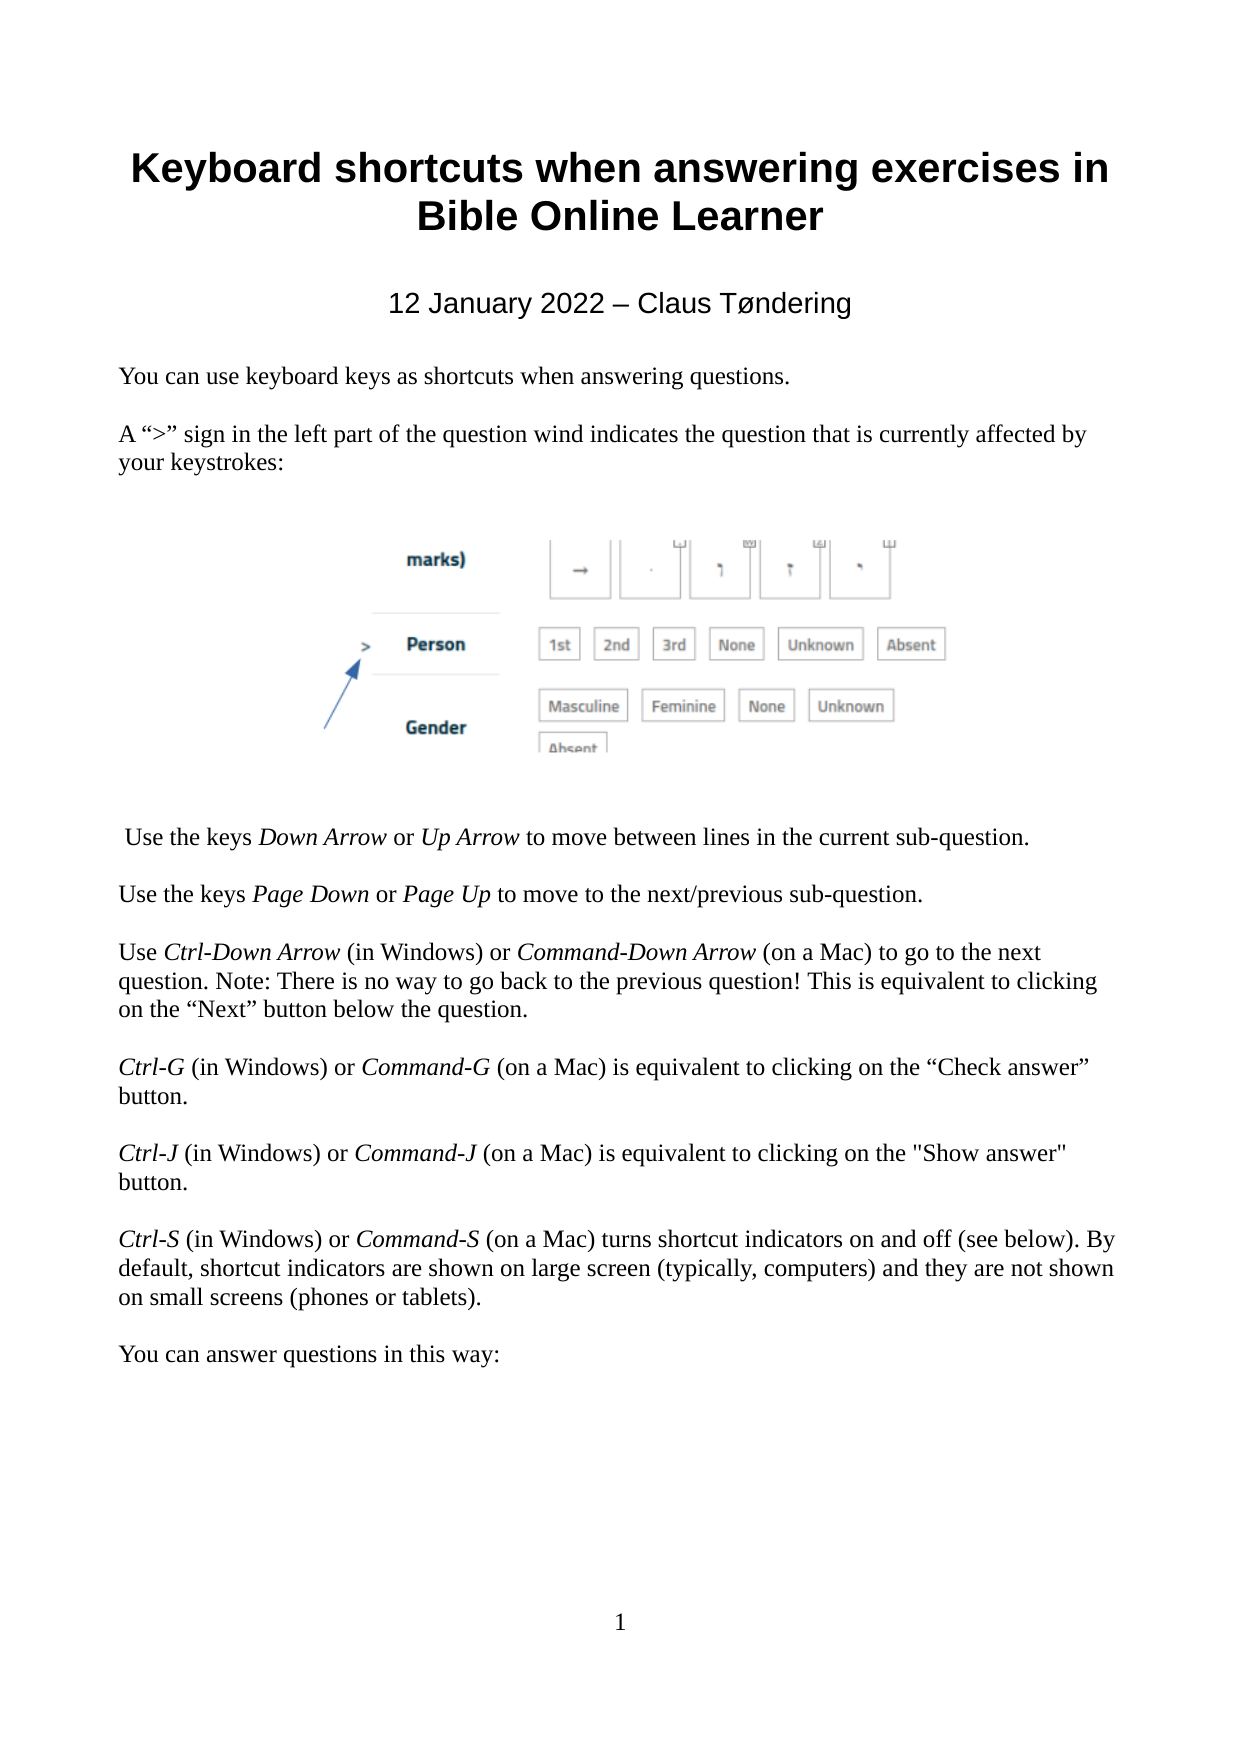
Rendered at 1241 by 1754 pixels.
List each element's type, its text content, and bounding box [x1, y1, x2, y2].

text Use Ctrl-Down Arrow (in Windows) or Command-Down Arrow (on a Mac) to go to the next question. Note: There is no way to go back to the previous question! This is equivalent to clicking on the “Next” button below the question. [118, 937, 1122, 1023]
text Ctrl-J (in Windows) or Command-J (on a Mac) is equivalent to clicking on the "Show answer" button. [118, 1138, 1122, 1196]
text Ctrl-S (in Windows) or Command-S (on a Mac) turns shortcut indicators on and off (see below). By default, shortcut indicators are shown on large screen (typically, computers) and they are not shown on small screens (phones or tablets). [118, 1224, 1122, 1311]
text You can answer questions in this way: [118, 1339, 1122, 1368]
text Use the keys Page Down or Page Up to move to the next/previous sub-question. [118, 879, 1122, 908]
text You can use keyboard keys as shortcuts when answering questions. [118, 361, 1122, 390]
title Keyboard shortcuts when answering exercises in Bible Online Learner [118, 143, 1122, 239]
subtitle 12 January 2022 – Claus Tøndering [118, 286, 1122, 320]
text Ctrl-G (in Windows) or Command-G (on a Mac) is equivalent to clicking on the “Check answer” button. [118, 1052, 1122, 1109]
picture [276, 505, 965, 794]
text Use the keys Down Arrow or Up Arrow to move between lines in the current sub-question. [118, 822, 1122, 851]
text A “>” sign in the left part of the question wind indicates the question that is currently affected by your keystrokes: [118, 419, 1122, 476]
